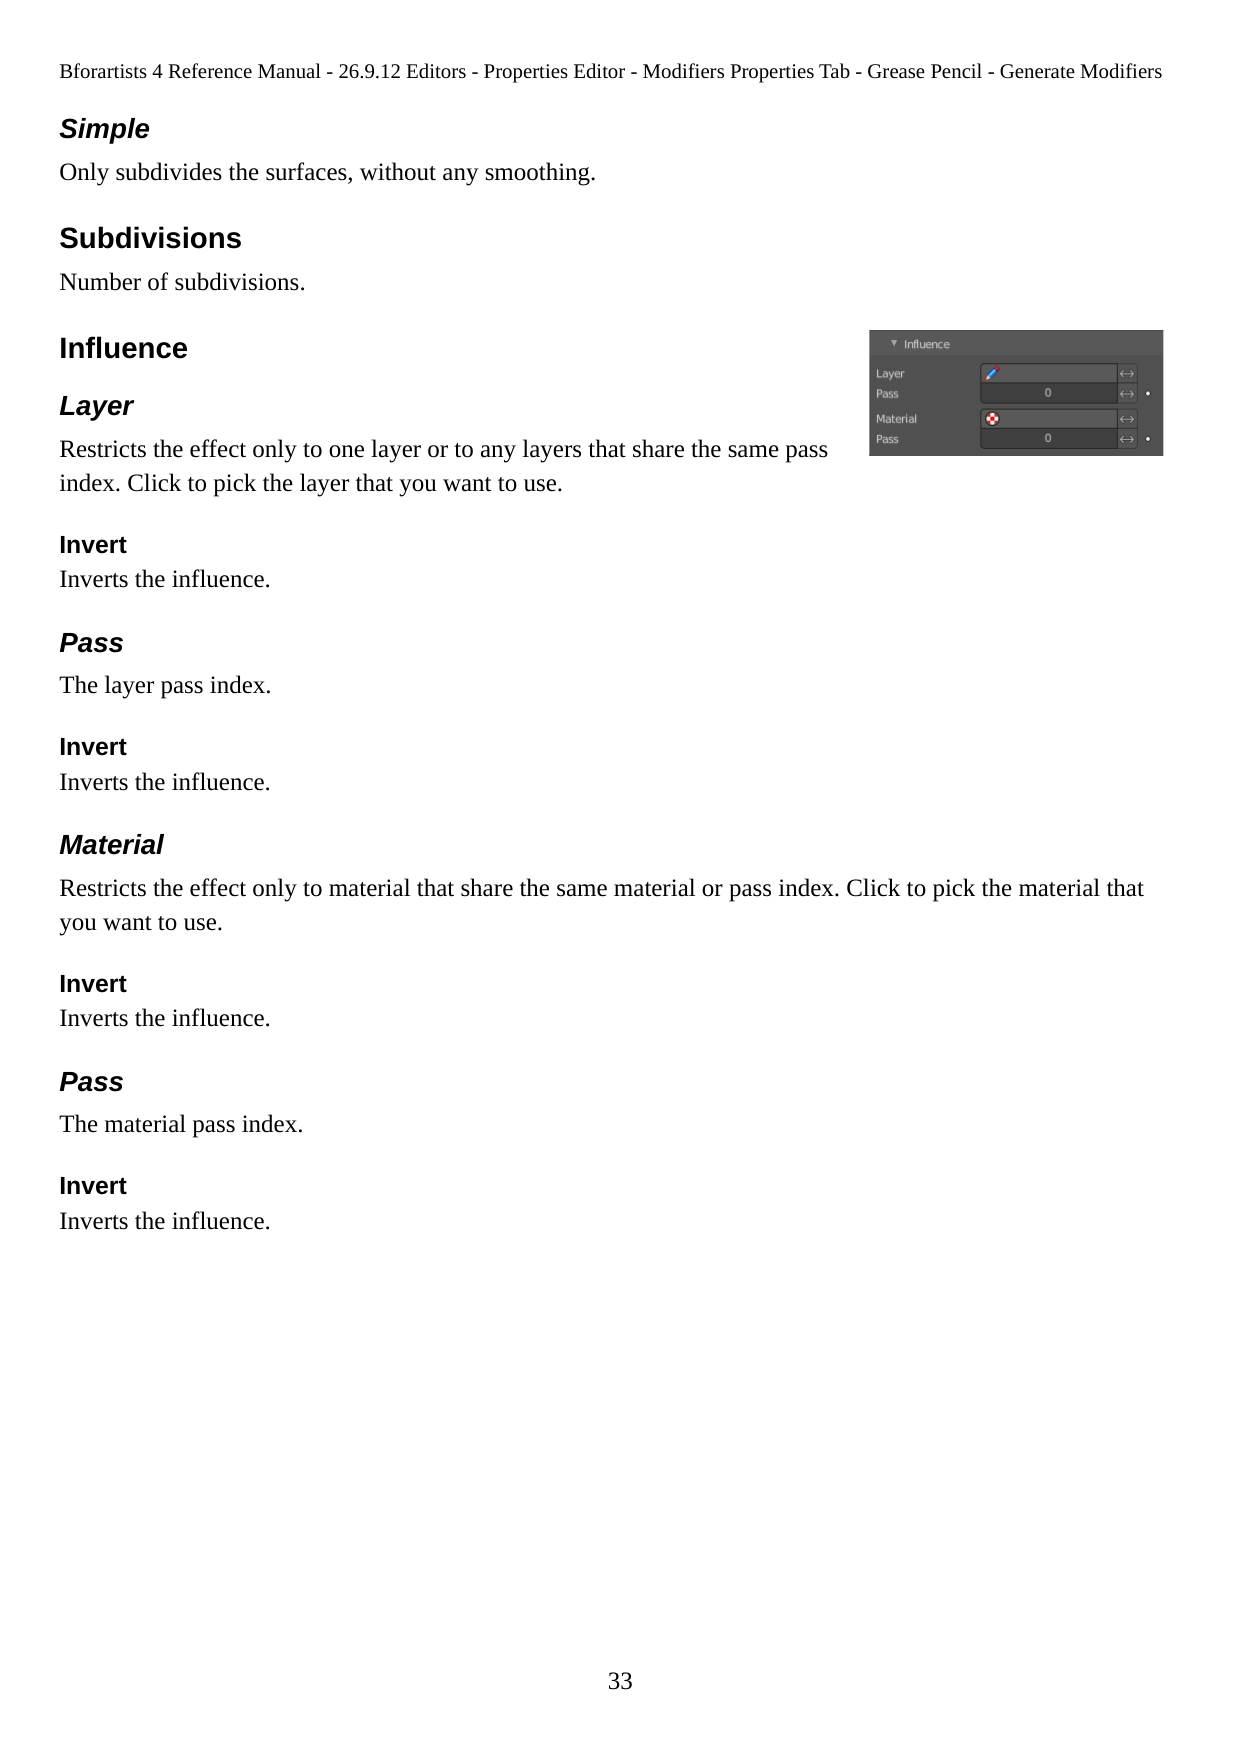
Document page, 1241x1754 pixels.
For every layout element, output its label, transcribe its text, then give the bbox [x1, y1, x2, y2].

subtitle Invert [59, 1171, 1181, 1199]
subtitle Subdivisions [59, 221, 1181, 254]
subtitle Influence [59, 331, 869, 364]
subtitle [1164, 331, 1181, 364]
subtitle Material [59, 828, 1181, 860]
subtitle Invert [59, 530, 1181, 558]
subtitle Invert [59, 969, 1181, 997]
text Restricts the effect only to one layer or to any layers that share the same pass index. Click to pick the layer that you want to use. [59, 434, 1181, 497]
text Inverts the influence. [59, 1206, 1181, 1234]
text Number of subdivisions. [59, 267, 1181, 296]
text Inverts the influence. [59, 1003, 1181, 1032]
picture [869, 330, 1164, 456]
text Restricts the effect only to material that share the same material or pass index. Click to pick the material that you want to use. [59, 873, 1181, 936]
text Inverts the influence. [59, 767, 1181, 796]
subtitle Invert [59, 732, 1181, 761]
subtitle Pass [59, 1065, 1181, 1097]
text The material pass index. [59, 1109, 1181, 1138]
subtitle [1164, 389, 1181, 421]
text Only subdivides the surfaces, without any smoothing. [59, 157, 1181, 186]
subtitle Pass [59, 626, 1181, 658]
text The layer pass index. [59, 670, 1181, 699]
subtitle Simple [59, 113, 1181, 144]
text Inverts the influence. [59, 564, 1181, 593]
subtitle Layer [59, 389, 869, 421]
